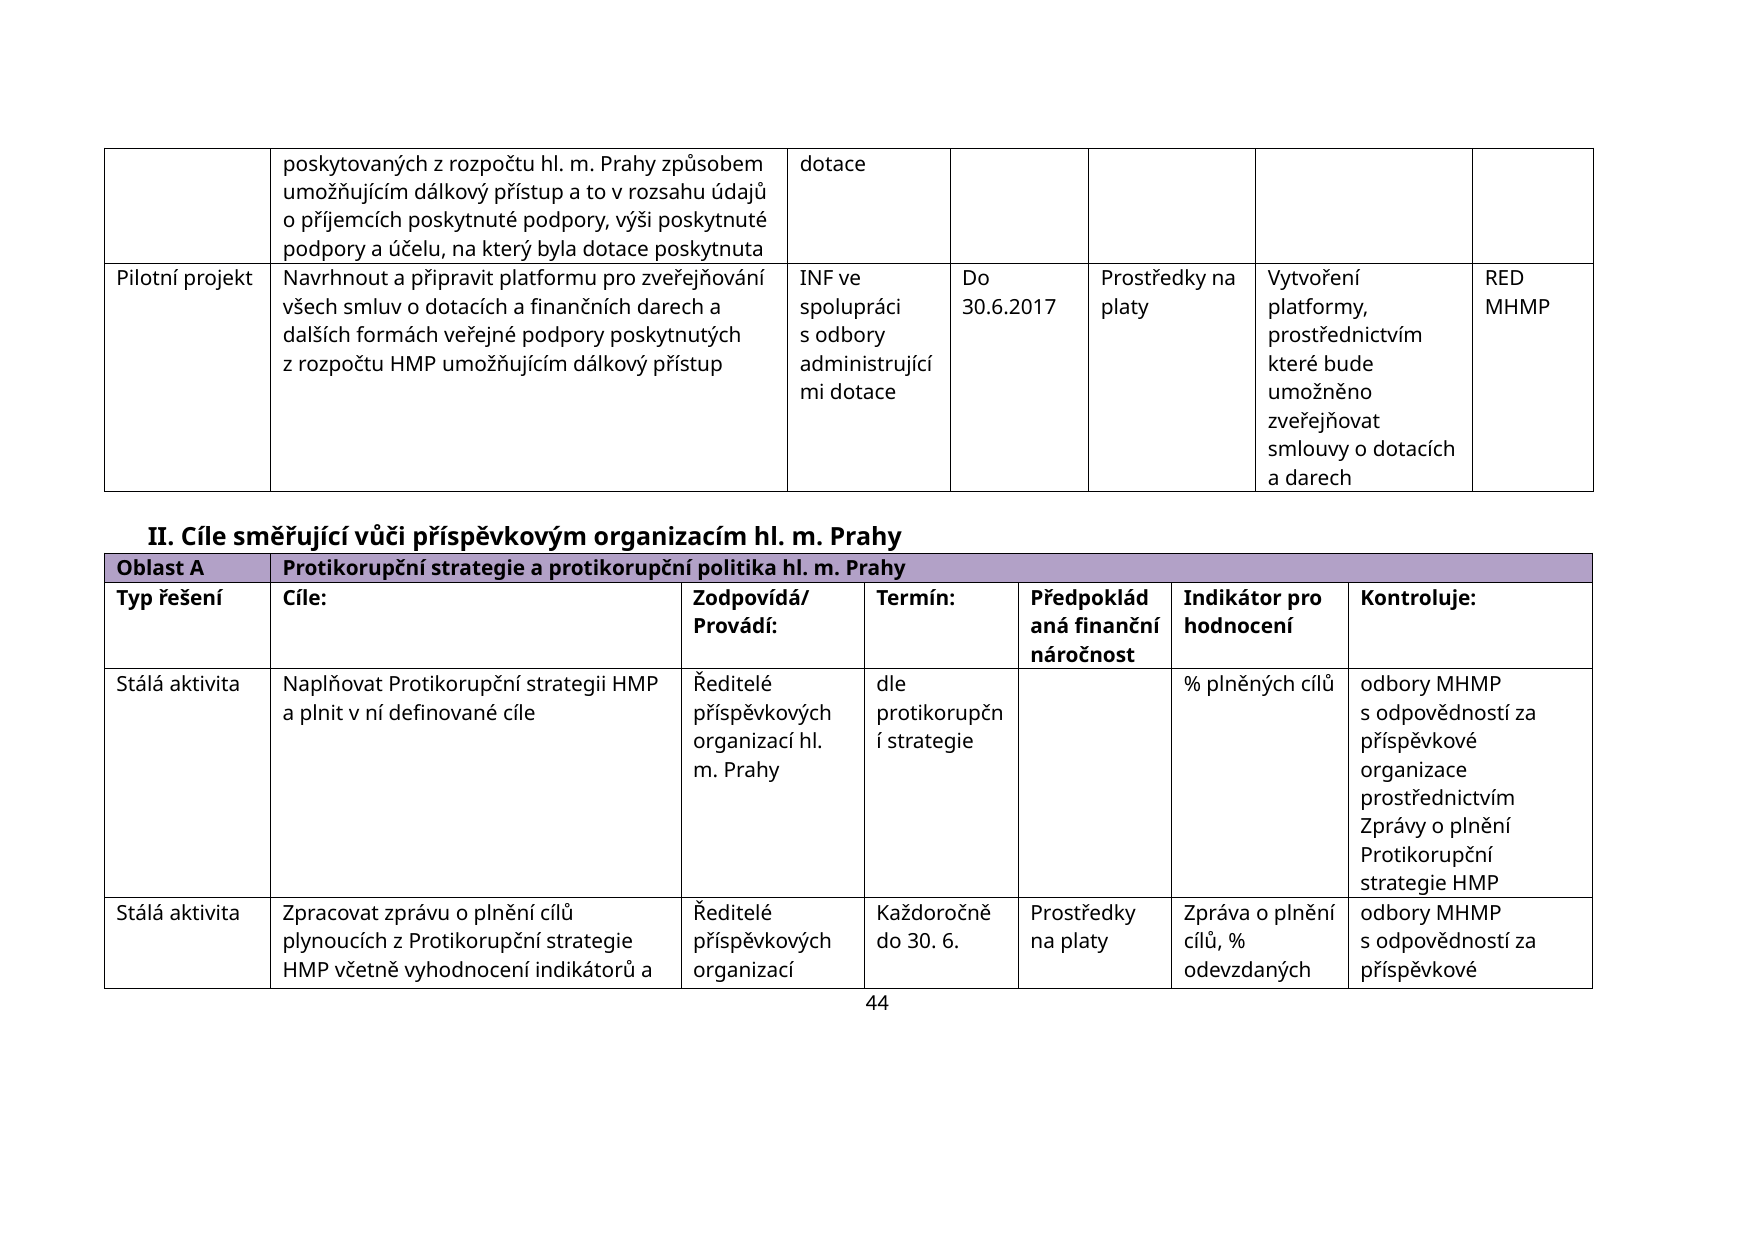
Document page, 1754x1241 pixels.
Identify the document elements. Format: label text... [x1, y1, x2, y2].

table_cell [1256, 149, 1472, 262]
table_cell odbory MHMP s odpovědností za příspěvkové organizace prostřednictvím Zprávy o plnění Protikorupční strategie HMP [1349, 669, 1592, 897]
text II. Cíle směřující vůči příspěvkovým organizacím hl. m. Prahy [148, 518, 1606, 552]
table_cell Každoročně do 30. 6. [865, 898, 1018, 987]
table_cell Prostředky na platy [1089, 264, 1255, 491]
table_cell INF ve spolupráci s odbory administrujícími dotace [788, 264, 950, 491]
table_cell Typ řešení [105, 583, 270, 668]
table_cell Zpracovat zprávu o plnění cílů plynoucích z Protikorupční strategie HMP včetně vyhodnocení indikátorů a [271, 898, 681, 987]
table_cell Zpráva o plnění cílů, % odevzdaných [1172, 898, 1348, 987]
table_cell dotace [788, 149, 950, 262]
table_cell Indikátor pro hodnocení [1172, 583, 1348, 668]
table_cell [105, 149, 270, 262]
table_header Oblast A [105, 554, 270, 582]
table_cell % plněných cílů [1172, 669, 1348, 897]
table_cell Do 30.6.2017 [951, 264, 1088, 491]
table_cell RED MHMP [1473, 264, 1593, 491]
table_cell [951, 149, 1088, 262]
table_cell Vytvoření platformy, prostřednictvím které bude umožněno zveřejňovat smlouvy o dotacích a darech [1256, 264, 1472, 491]
table_cell Ředitelé příspěvkových organizací hl. m. Prahy [682, 669, 864, 897]
table_cell Stálá aktivita [105, 898, 270, 987]
table_cell Stálá aktivita [105, 669, 270, 897]
table_cell Naplňovat Protikorupční strategii HMP a plnit v ní definované cíle [271, 669, 681, 897]
table_cell Kontroluje: [1349, 583, 1592, 668]
table_cell Termín: [865, 583, 1018, 668]
table_cell [1019, 669, 1171, 897]
table_cell dle protikorupční strategie [865, 669, 1018, 897]
table_cell Pilotní projekt [105, 264, 270, 491]
table_header Protikorupční strategie a protikorupční politika hl. m. Prahy [271, 554, 1592, 582]
table_cell Ředitelé příspěvkových organizací [682, 898, 864, 987]
table_cell [1473, 149, 1593, 262]
table_cell Navrhnout a připravit platformu pro zveřejňování všech smluv o dotacích a finančních darech a dalších formách veřejné podpory poskytnutých z rozpočtu HMP umožňujícím dálkový přístup [271, 264, 787, 491]
table_cell Prostředky na platy [1019, 898, 1171, 987]
table_cell poskytovaných z rozpočtu hl. m. Prahy způsobem umožňujícím dálkový přístup a to v rozsahu údajů o příjemcích poskytnuté podpory, výši poskytnuté podpory a účelu, na který byla dotace poskytnuta [271, 149, 787, 262]
table_cell odbory MHMP s odpovědností za příspěvkové [1349, 898, 1592, 987]
table_cell Cíle: [271, 583, 681, 668]
table_cell Zodpovídá/ Provádí: [682, 583, 864, 668]
table_cell Předpokládaná finanční náročnost [1019, 583, 1171, 668]
table_cell [1089, 149, 1255, 262]
